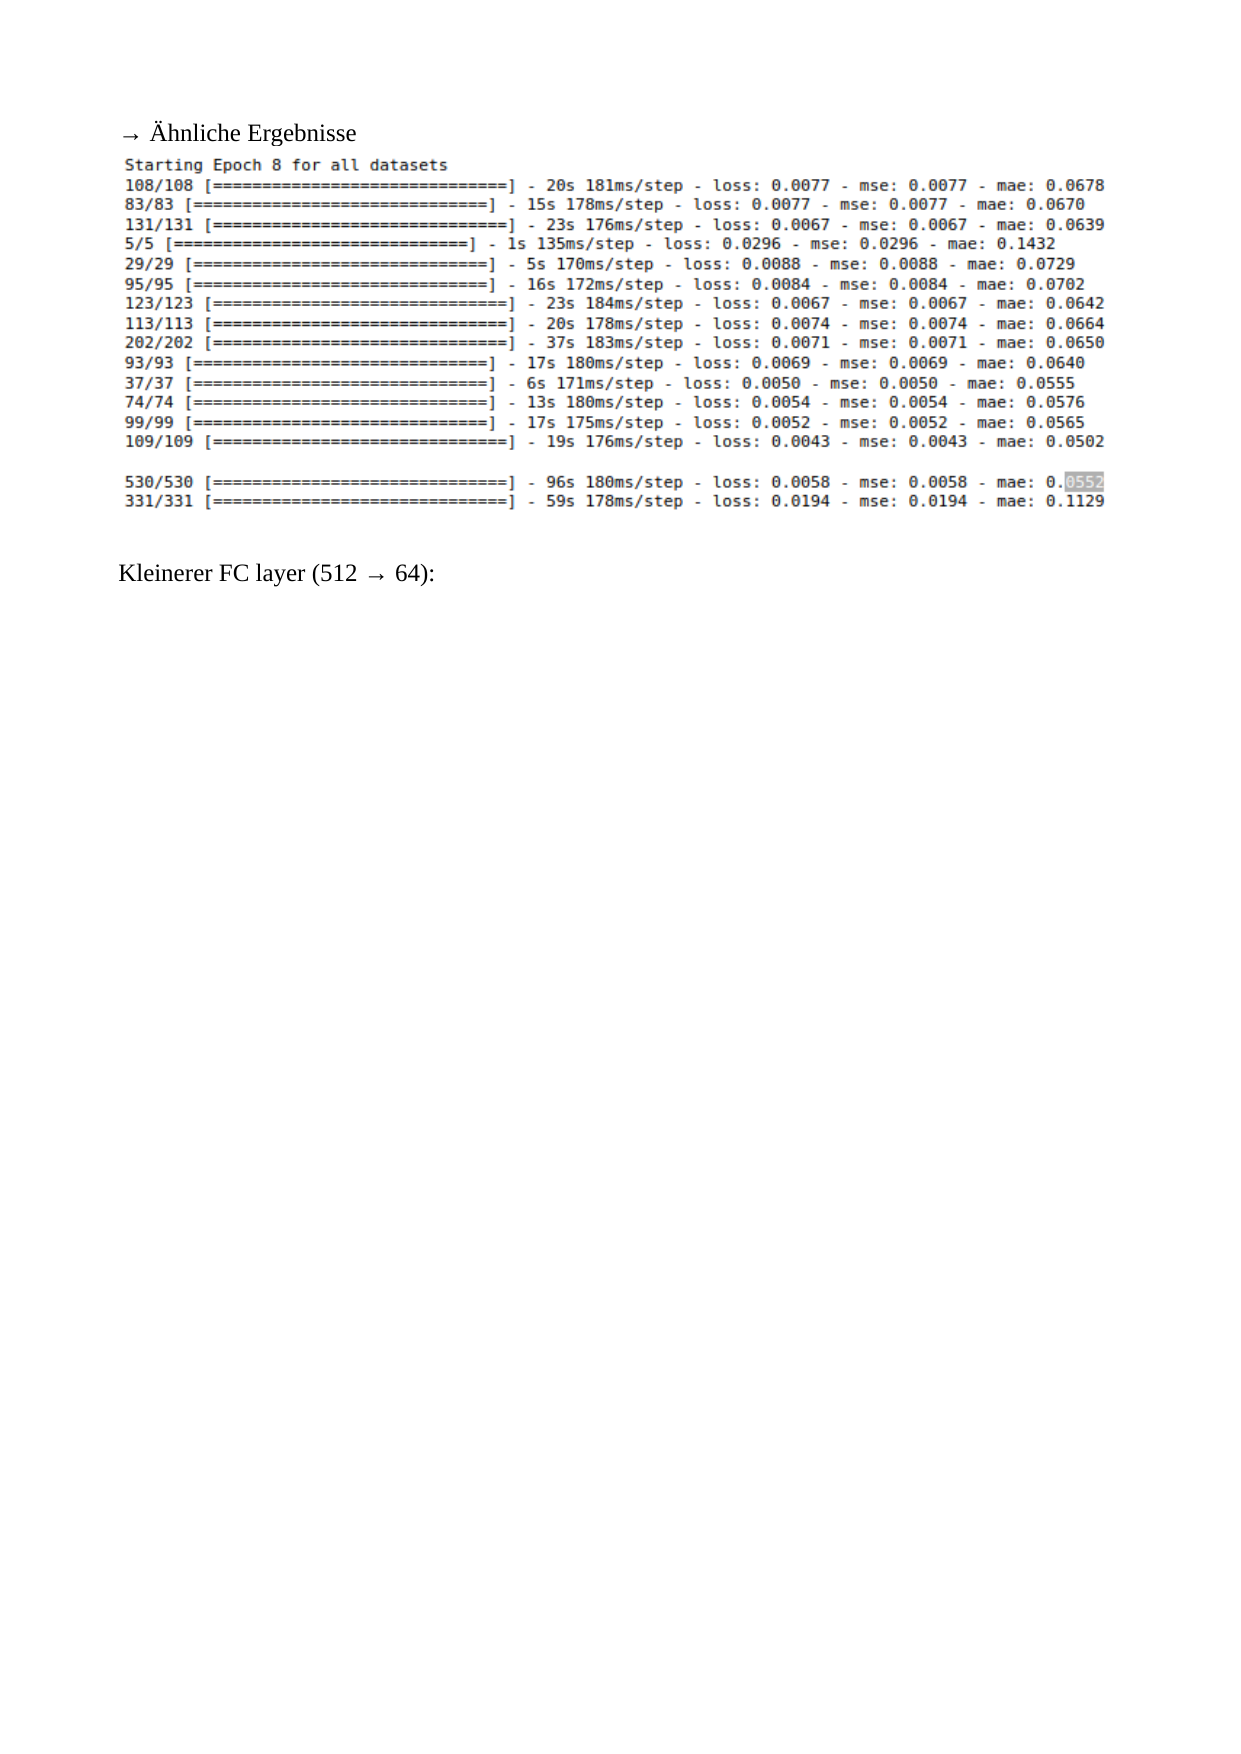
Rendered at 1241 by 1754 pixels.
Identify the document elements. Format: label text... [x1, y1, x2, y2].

picture [118, 146, 1123, 530]
text Kleinerer FC layer (512 → 64): [118, 558, 1122, 587]
text → Ähnliche Ergebnisse [118, 118, 1122, 146]
